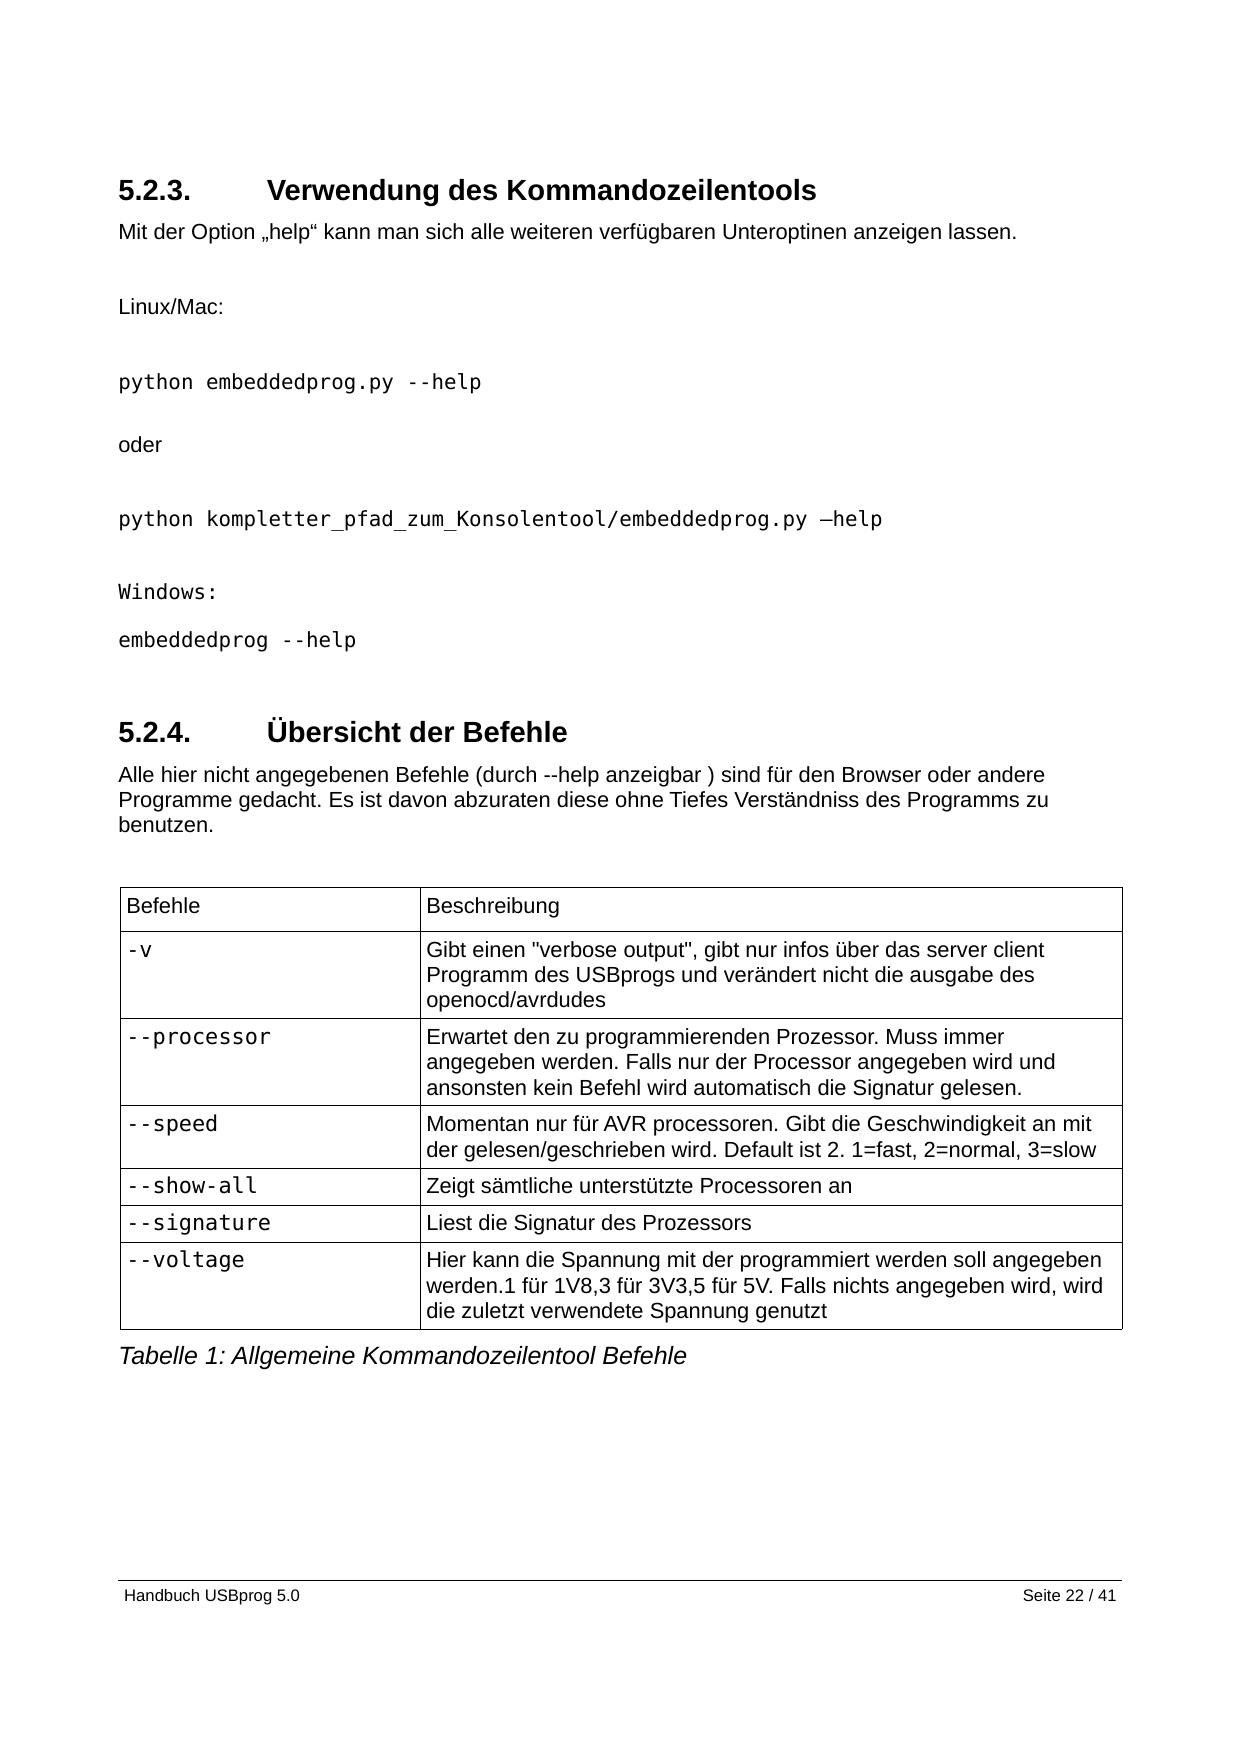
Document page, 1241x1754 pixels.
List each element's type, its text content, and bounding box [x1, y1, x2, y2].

table_cell --speed [121, 1106, 420, 1167]
table_cell --processor [121, 1019, 420, 1105]
text Tabelle 1: Allgemeine Kommandozeilentool Befehle [118, 1341, 1122, 1370]
table_cell -v [121, 932, 420, 1018]
text Mit der Option „help“ kann man sich alle weiteren verfügbaren Unteroptinen anzeigen lassen. [118, 219, 1122, 244]
text embeddedprog --help [118, 628, 1122, 653]
table_cell Zeigt sämtliche unterstützte Processoren an [421, 1169, 1122, 1204]
table_header Beschreibung [421, 888, 1122, 931]
text Linux/Mac: [118, 294, 1122, 319]
table_cell Liest die Signatur des Prozessors [421, 1206, 1122, 1242]
table_cell Erwartet den zu programmierenden Prozessor. Muss immer angegeben werden. Falls nur der Processor angegeben wird und ansonsten kein Befehl wird automatisch die Signatur gelesen. [421, 1019, 1122, 1105]
text oder [118, 432, 1122, 457]
table_cell Gibt einen "verbose output", gibt nur infos über das server client Programm des USBprogs und verändert nicht die ausgabe des openocd/avrdudes [421, 932, 1122, 1018]
table_cell Hier kann die Spannung mit der programmiert werden soll angegeben werden.1 für 1V8,3 für 3V3,5 für 5V. Falls nichts angegeben wird, wird die zuletzt verwendete Spannung genutzt [421, 1243, 1122, 1329]
table_cell --voltage [121, 1243, 420, 1329]
text Windows: [118, 580, 1122, 604]
text Alle hier nicht angegebenen Befehle (durch --help anzeigbar ) sind für den Browser oder andere Programme gedacht. Es ist davon abzuraten diese ohne Tiefes Verständniss des Programms zu benutzen. [118, 761, 1122, 837]
text python kompletter_pfad_zum_Konsolentool/embeddedprog.py –help [118, 507, 1122, 531]
subtitle Verwendung des Kommandozeilentools [118, 173, 1122, 206]
table_cell --show-all [121, 1169, 420, 1204]
table_cell Momentan nur für AVR processoren. Gibt die Geschwindigkeit an mit der gelesen/geschrieben wird. Default ist 2. 1=fast, 2=normal, 3=slow [421, 1106, 1122, 1167]
table_header Befehle [121, 888, 420, 931]
text python embeddedprog.py --help [118, 370, 1122, 394]
subtitle Übersicht der Befehle [118, 715, 1122, 749]
table_cell --signature [121, 1206, 420, 1242]
